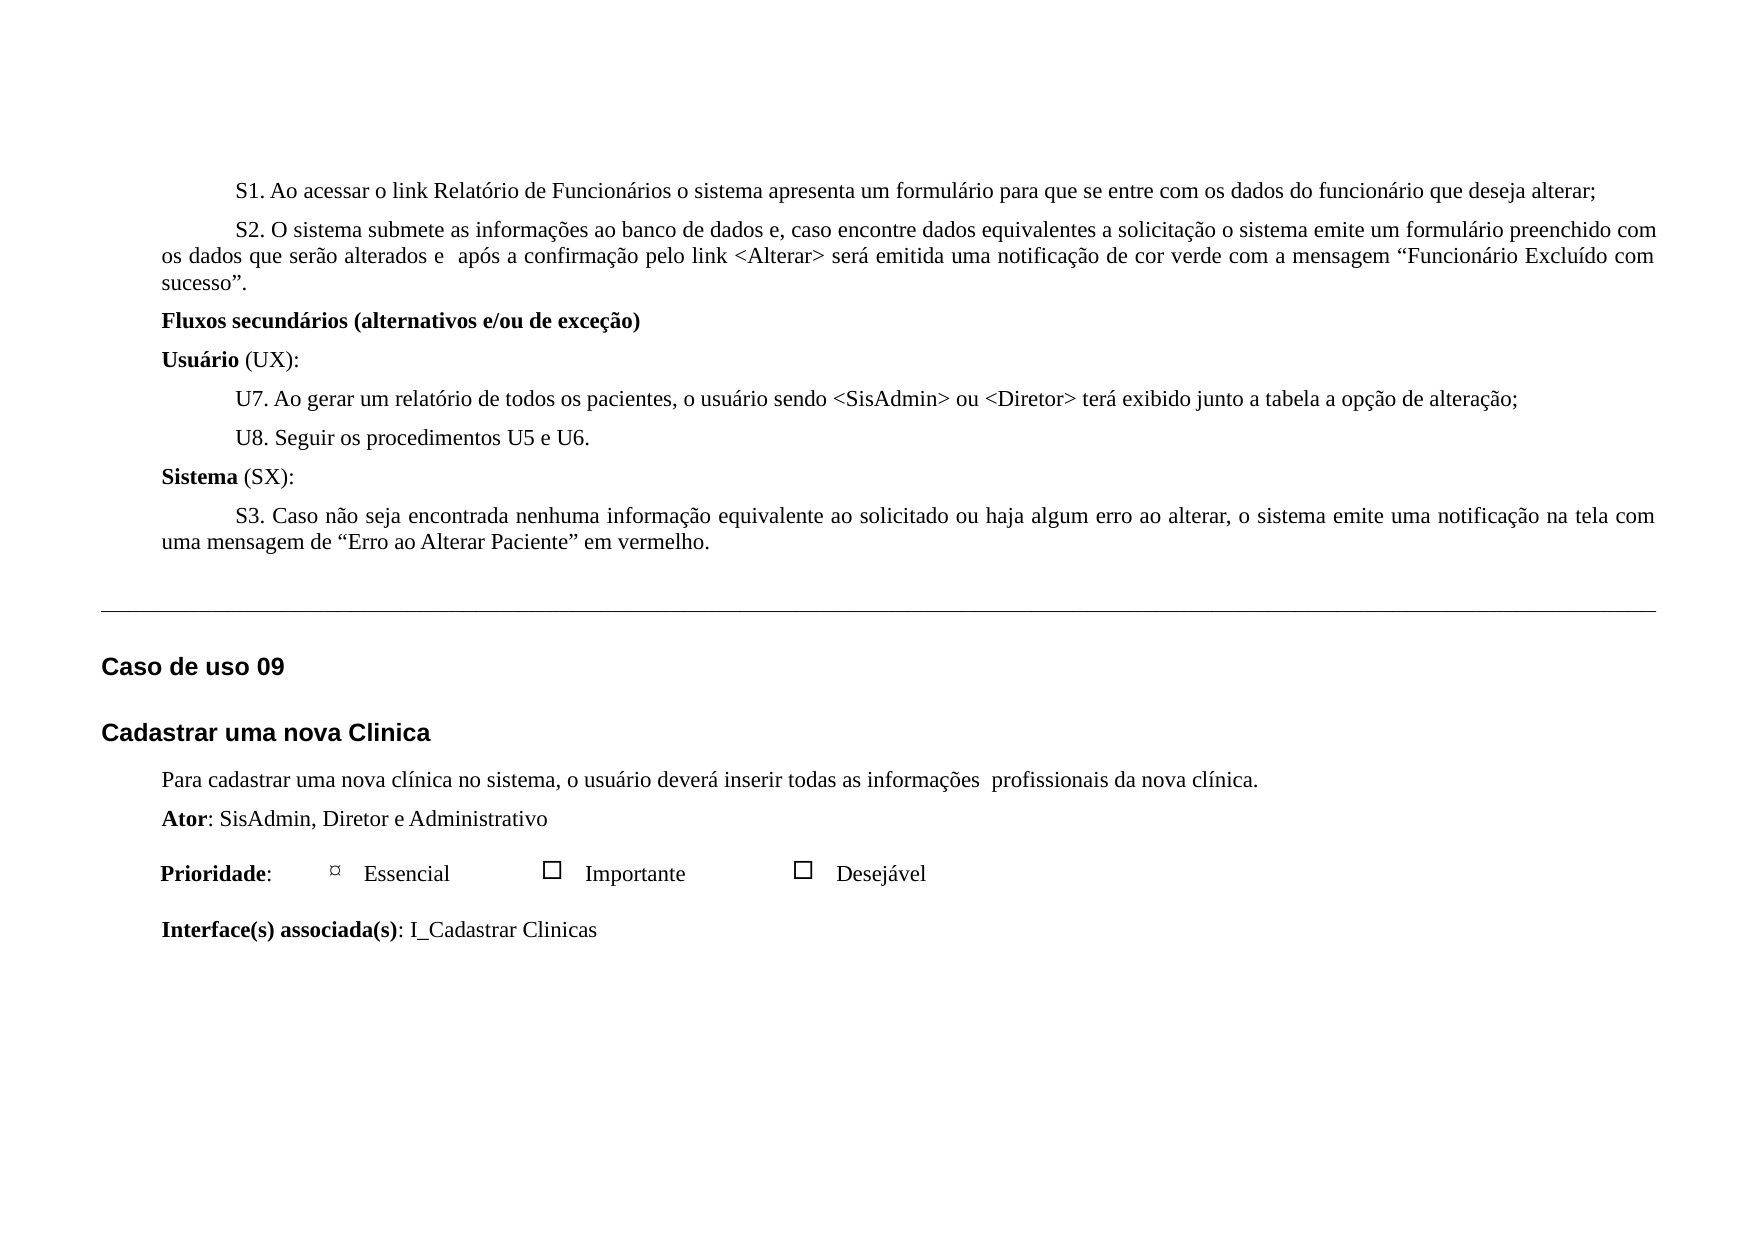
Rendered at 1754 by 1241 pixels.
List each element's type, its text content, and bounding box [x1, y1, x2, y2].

text Ator: SisAdmin, Diretor e Administrativo [161, 805, 1659, 831]
text Cadastrar uma nova Clinica [101, 718, 1659, 747]
table_header Prioridade: [146, 837, 308, 910]
text Interface(s) associada(s): I_Cadastrar Clinicas [161, 916, 1659, 943]
table_header  [529, 837, 574, 910]
text Fluxos secundários (alternativos e/ou de exceção) [161, 308, 1659, 334]
text Usuário (UX): [161, 346, 1659, 373]
table_header  [780, 837, 825, 910]
text S2. O sistema submete as informações ao banco de dados e, caso encontre dados equivalentes a solicitação o sistema emite um formulário preenchido com os dados que serão alterados e após a confirmação pelo link <Alterar> será emitida uma notificação de cor verde com a mensagem “Funcionário Excluído com sucesso”. [161, 216, 1659, 295]
text ________________________________________________________________________________________________________________ [101, 586, 1659, 614]
text Sistema (SX): [161, 463, 1659, 489]
text U8. Seguir os procedimentos U5 e U6. [161, 424, 1659, 451]
table_header Essencial [352, 837, 529, 910]
text S1. Ao acessar o link Relatório de Funcionários o sistema apresenta um formulário para que se entre com os dados do funcionário que deseja alterar; [161, 177, 1659, 203]
text U7. Ao gerar um relatório de todos os pacientes, o usuário sendo <SisAdmin> ou <Diretor> terá exibido junto a tabela a opção de alteração; [161, 385, 1659, 412]
table_header Importante [574, 837, 780, 910]
text Para cadastrar uma nova clínica no sistema, o usuário deverá inserir todas as informações profissionais da nova clínica. [161, 766, 1659, 792]
table_header Desejável [825, 837, 968, 910]
text Caso de uso 09 [101, 652, 1659, 681]
text S3. Caso não seja encontrada nenhuma informação equivalente ao solicitado ou haja algum erro ao alterar, o sistema emite uma notificação na tela com uma mensagem de “Erro ao Alterar Paciente” em vermelho. [161, 502, 1659, 554]
table_header x [308, 837, 352, 910]
